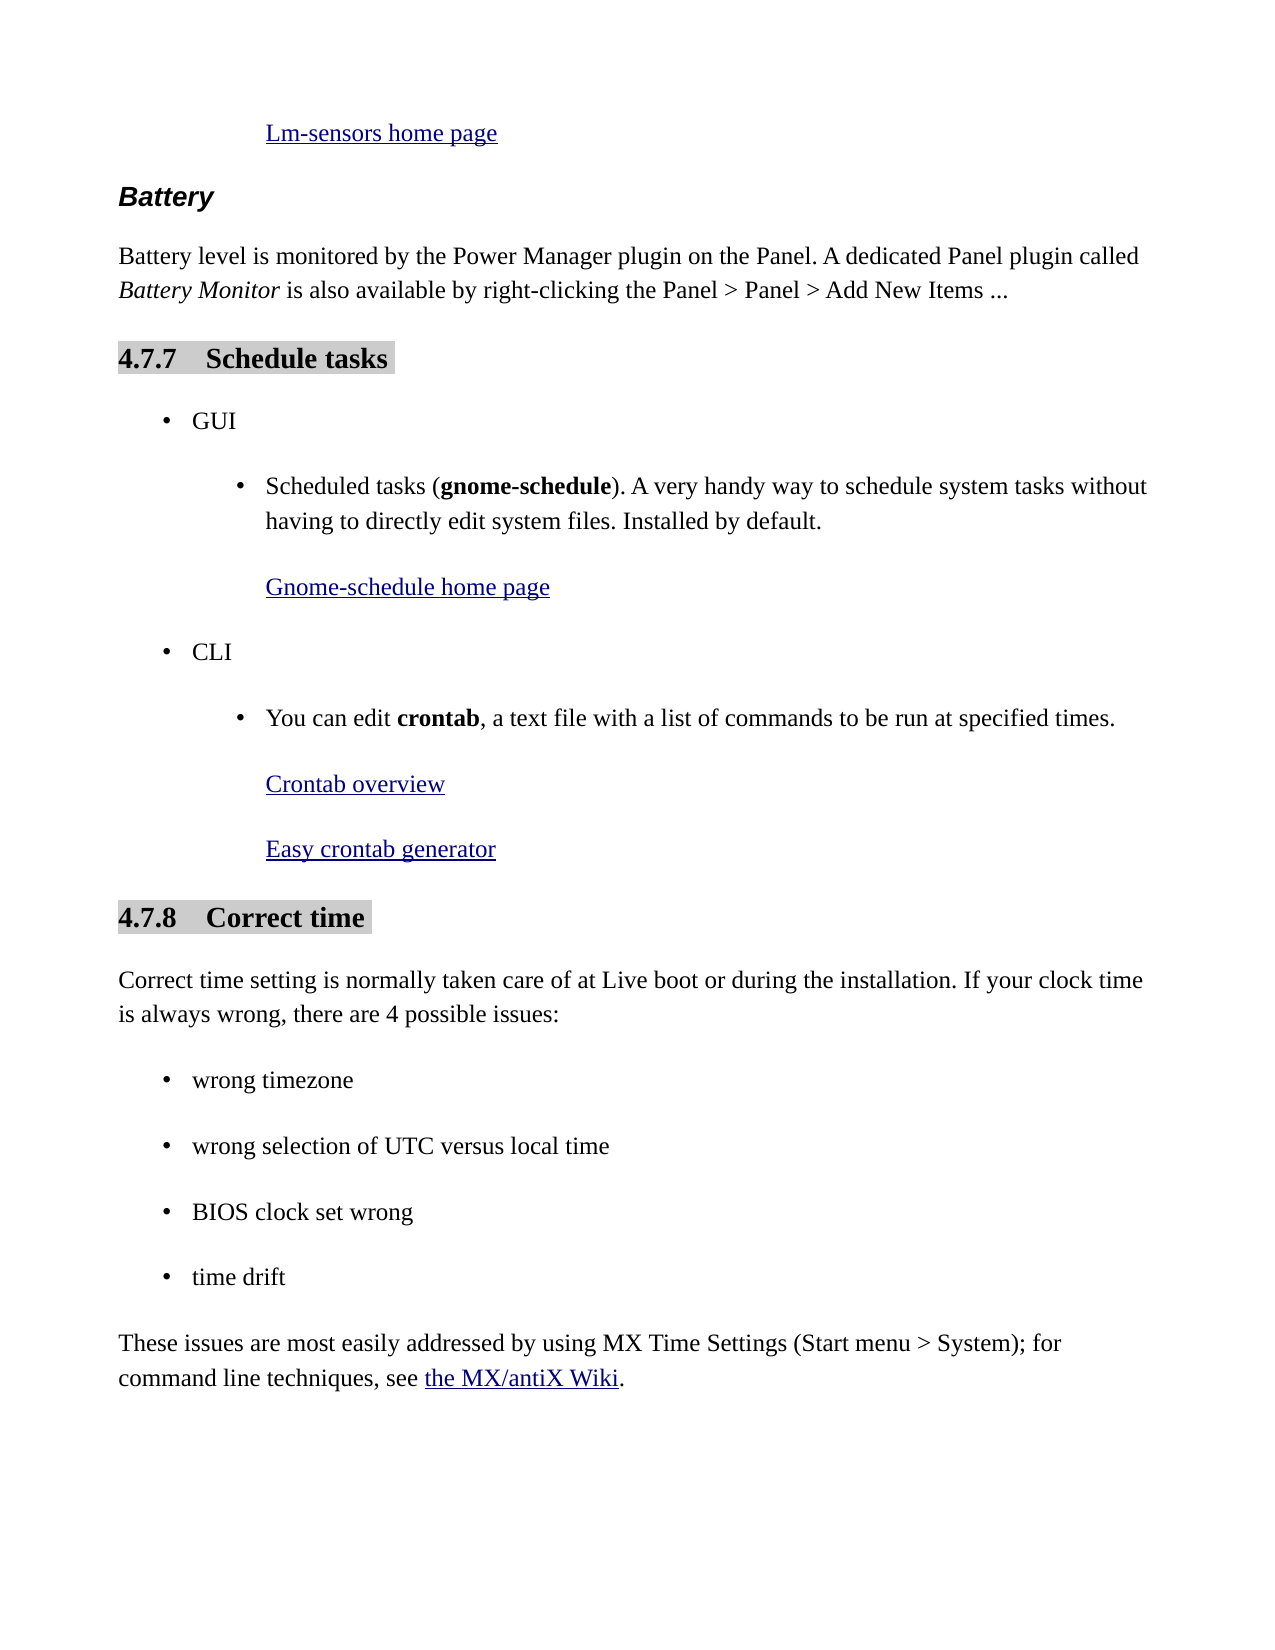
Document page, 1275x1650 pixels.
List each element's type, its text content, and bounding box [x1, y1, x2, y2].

list BIOS clock set wrong [162, 1197, 1157, 1226]
list Gnome-schedule home page [236, 572, 1157, 600]
list wrong selection of UTC versus local time [162, 1131, 1157, 1160]
list time drift [162, 1262, 1157, 1291]
subtitle 4.7.7 Schedule tasks [395, 341, 1157, 374]
list Scheduled tasks (gnome-schedule). A very handy way to schedule system tasks without having to directly edit system files. Installed by default. [236, 471, 1157, 535]
list Easy crontab generator [236, 834, 1157, 863]
subtitle 4.7.8 Correct time [372, 900, 1157, 934]
list You can edit crontab, a text file with a list of commands to be run at specified times. [236, 703, 1157, 732]
text These issues are most easily addressed by using MX Time Settings (Start menu > System); for command line techniques, see the MX/antiX Wiki. [118, 1328, 1157, 1391]
list GUI [162, 406, 1157, 434]
text Battery level is monitored by the Power Manager plugin on the Panel. A dedicated Panel plugin called Battery Monitor is also available by right-clicking the Panel > Panel > Add New Items ... [118, 241, 1157, 304]
text Correct time setting is normally taken care of at Live boot or during the installation. If your clock time is always wrong, there are 4 possible issues: [118, 965, 1157, 1028]
subtitle Battery [118, 181, 1157, 213]
list wrong timezone [162, 1065, 1157, 1094]
list Crontab overview [236, 769, 1157, 798]
list CLI [162, 637, 1157, 666]
list Lm-sensors home page [236, 118, 1157, 147]
